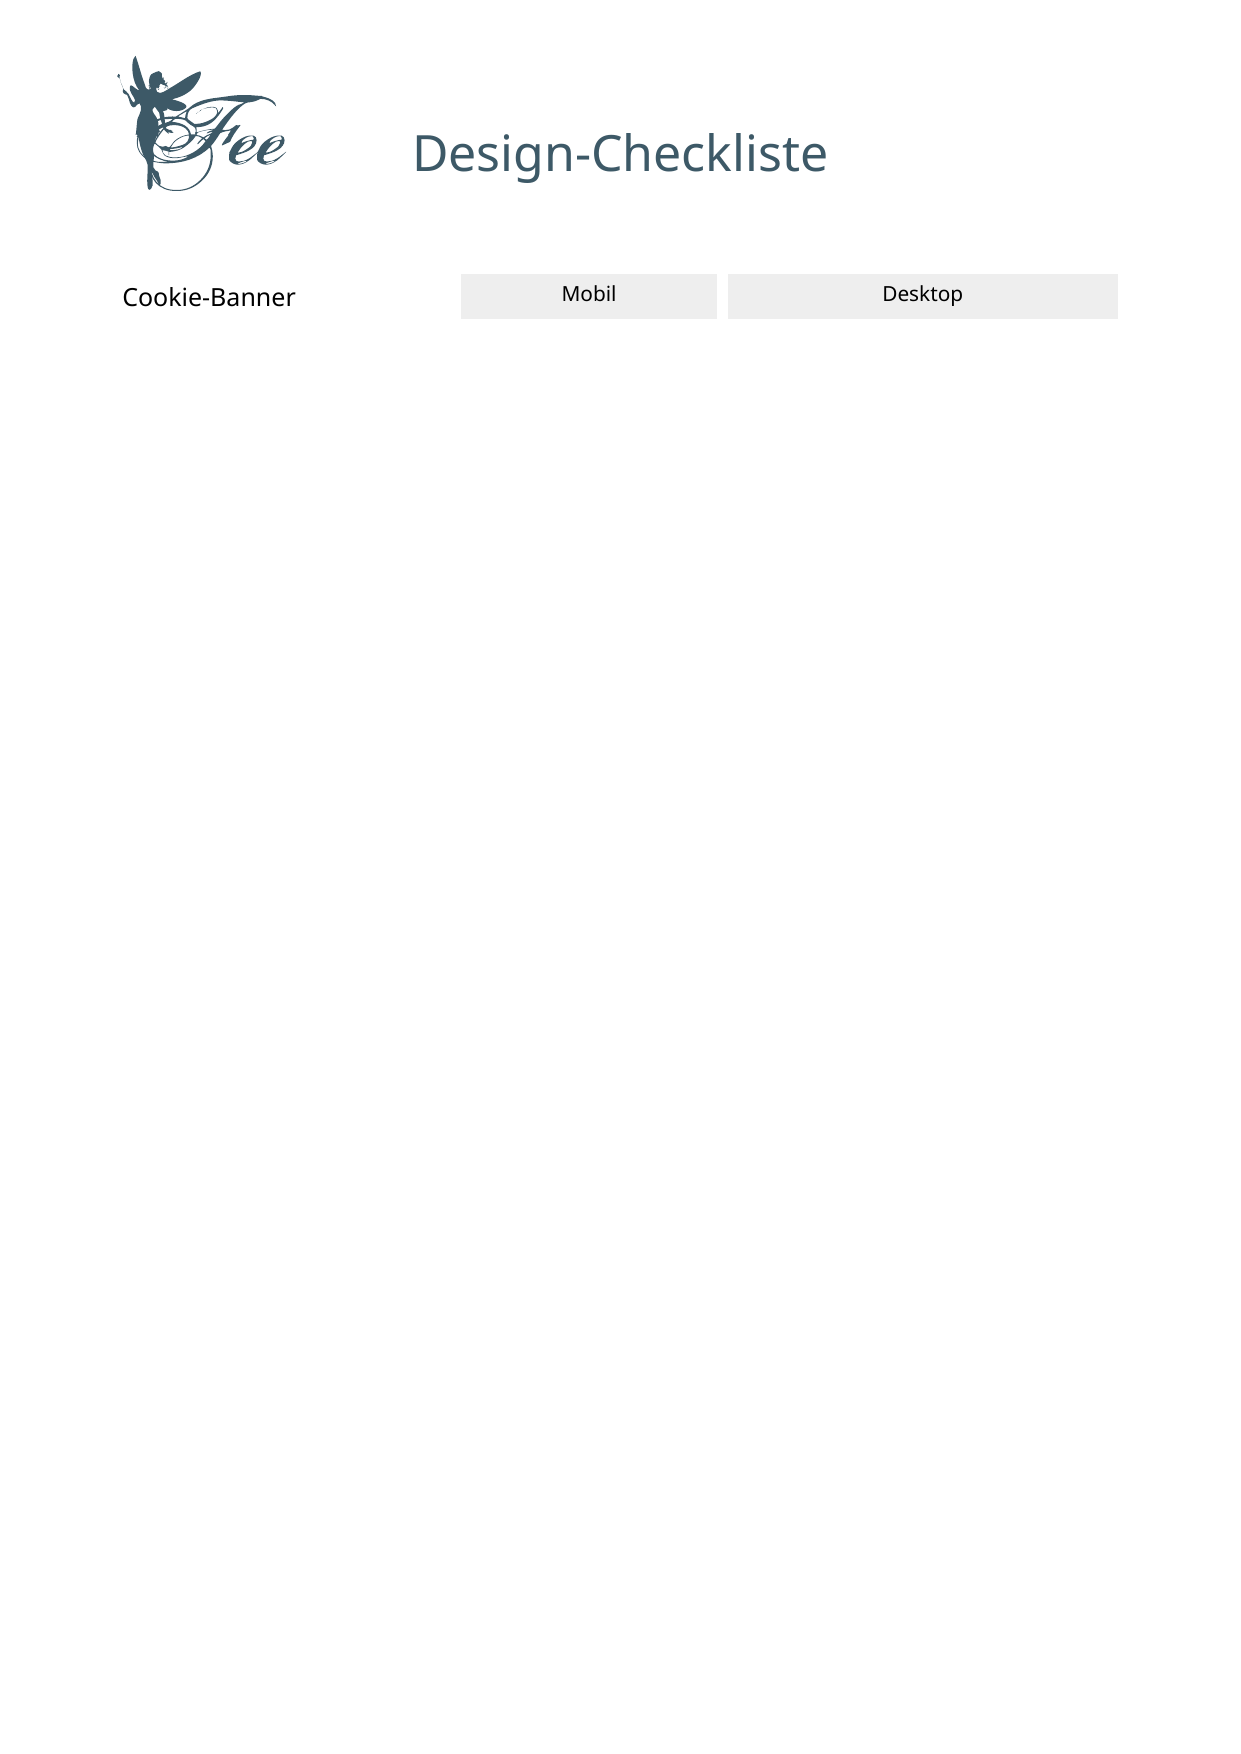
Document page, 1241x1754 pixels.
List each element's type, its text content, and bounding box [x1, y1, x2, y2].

table_cell Cookie-Banner [123, 274, 450, 319]
table_cell Desktop [728, 274, 1118, 319]
table_cell Mobil [461, 274, 717, 319]
